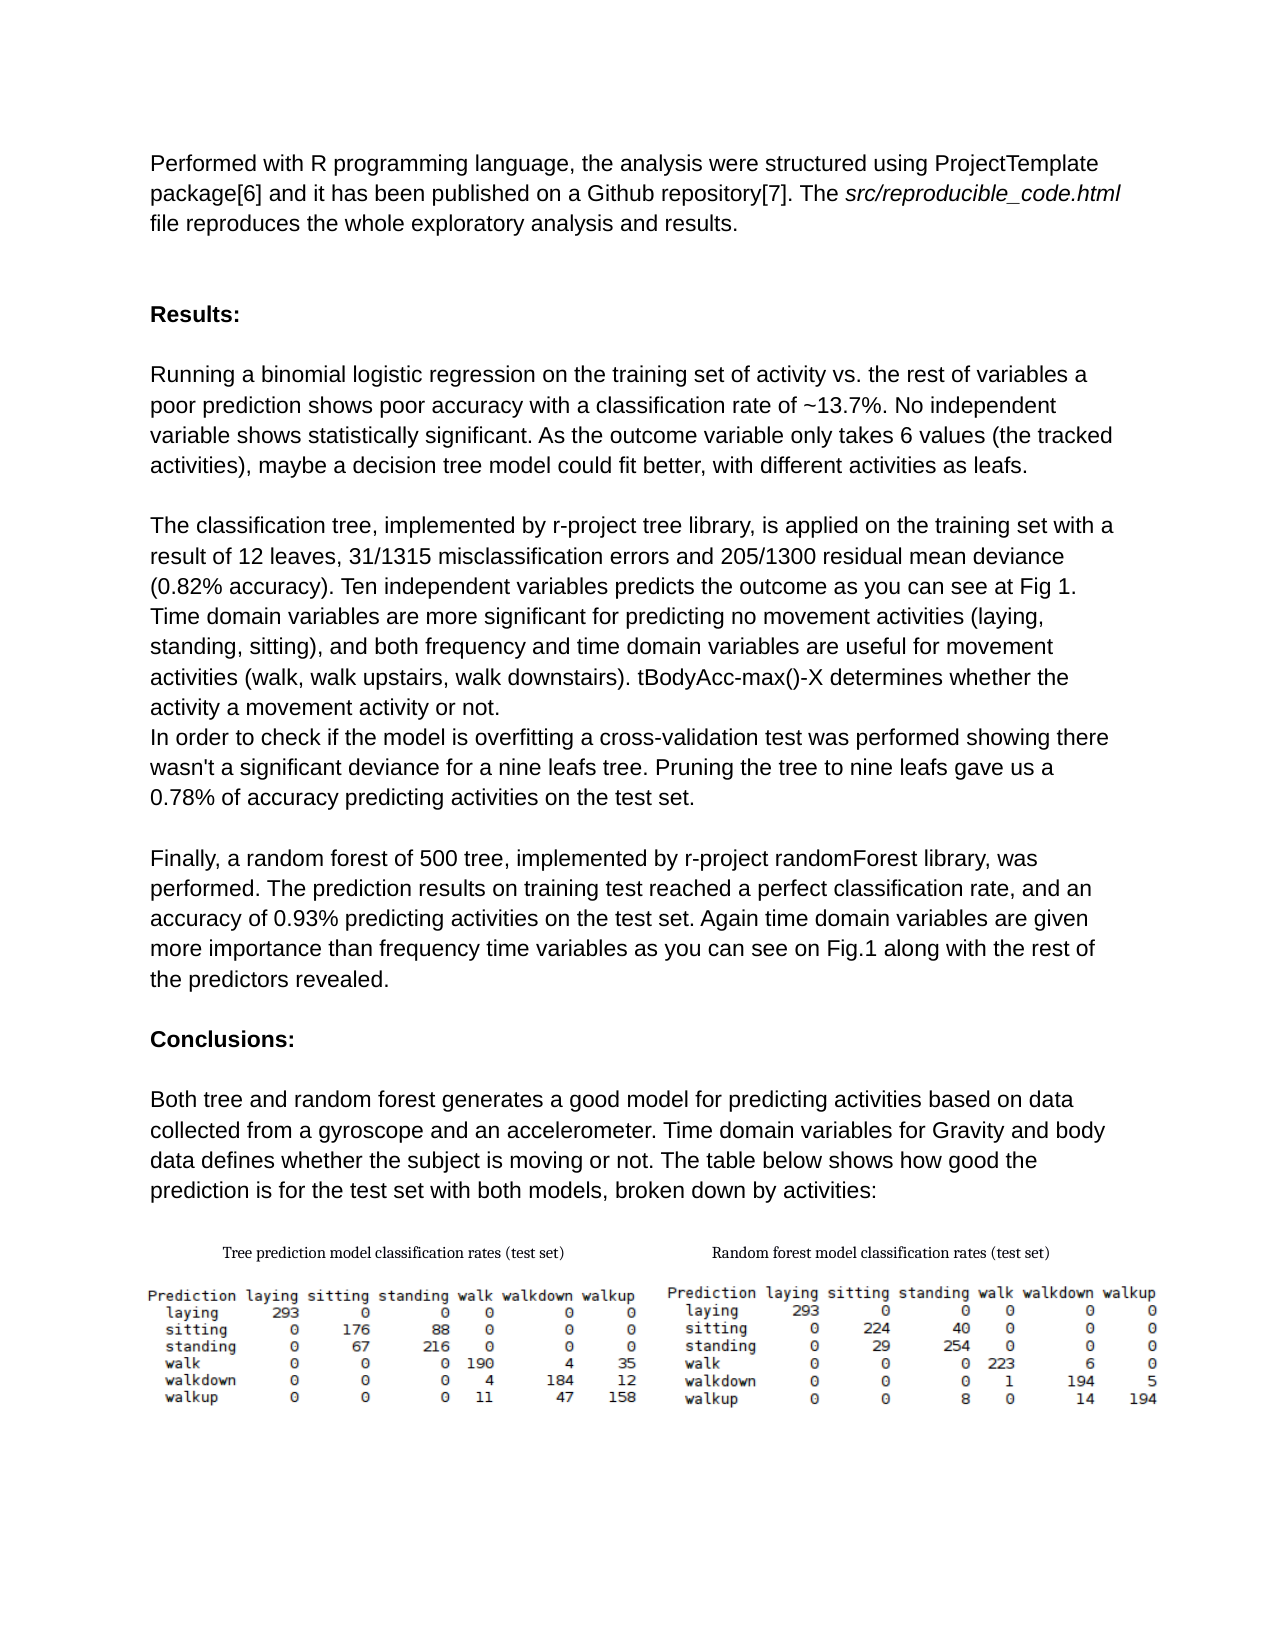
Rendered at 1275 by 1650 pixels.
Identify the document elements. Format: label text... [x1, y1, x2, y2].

picture [144, 1284, 643, 1410]
text Finally, a random forest of 500 tree, implemented by r-project randomForest library, was performed. The prediction results on training test reached a perfect classification rate, and an accuracy of 0.93% predicting activities on the test set. Again time domain variables are given more importance than frequency time variables as you can see on Fig.1 along with the rest of the predictors revealed. [150, 845, 1125, 992]
picture [665, 1284, 1163, 1410]
text Performed with R programming language, the analysis were structured using ProjectTemplate package[6] and it has been published on a Github repository[7]. The src/reproducible_code.html file reproduces the whole exploratory analysis and results. [150, 150, 1125, 237]
text The classification tree, implemented by r-project tree library, is applied on the training set with a result of 12 leaves, 31/1315 misclassification errors and 205/1300 residual mean deviance (0.82% accuracy). Ten independent variables predicts the outcome as you can see at Fig 1. Time domain variables are more significant for predicting no movement activities (laying, standing, sitting), and both frequency and time domain variables are useful for movement activities (walk, walk upstairs, walk downstairs). tBodyAcc-max()-X determines whether the activity a movement activity or not. [150, 512, 1125, 720]
table_header Random forest model classification rates (test set) [638, 1238, 1125, 1268]
text Conclusions: [150, 1026, 1125, 1052]
table_header Tree prediction model classification rates (test set) [150, 1238, 637, 1268]
text Running a binomial logistic regression on the training set of activity vs. the rest of variables a poor prediction shows poor accuracy with a classification rate of ~13.7%. No independent variable shows statistically significant. As the outcome variable only takes 6 values (the tracked activities), maybe a decision tree model could fit better, with different activities as leafs. [150, 361, 1125, 478]
text Results: [150, 301, 1125, 327]
text In order to check if the model is overfitting a cross-validation test was performed showing there wasn't a significant deviance for a nine leafs tree. Pruning the tree to nine leafs gave us a 0.78% of accuracy predicting activities on the test set. [150, 724, 1125, 811]
text Both tree and random forest generates a good model for predicting activities based on data collected from a gyroscope and an accelerometer. Time domain variables for Gravity and body data defines whether the subject is moving or not. The table below shows how good the prediction is for the test set with both models, broken down by activities: [150, 1086, 1125, 1203]
